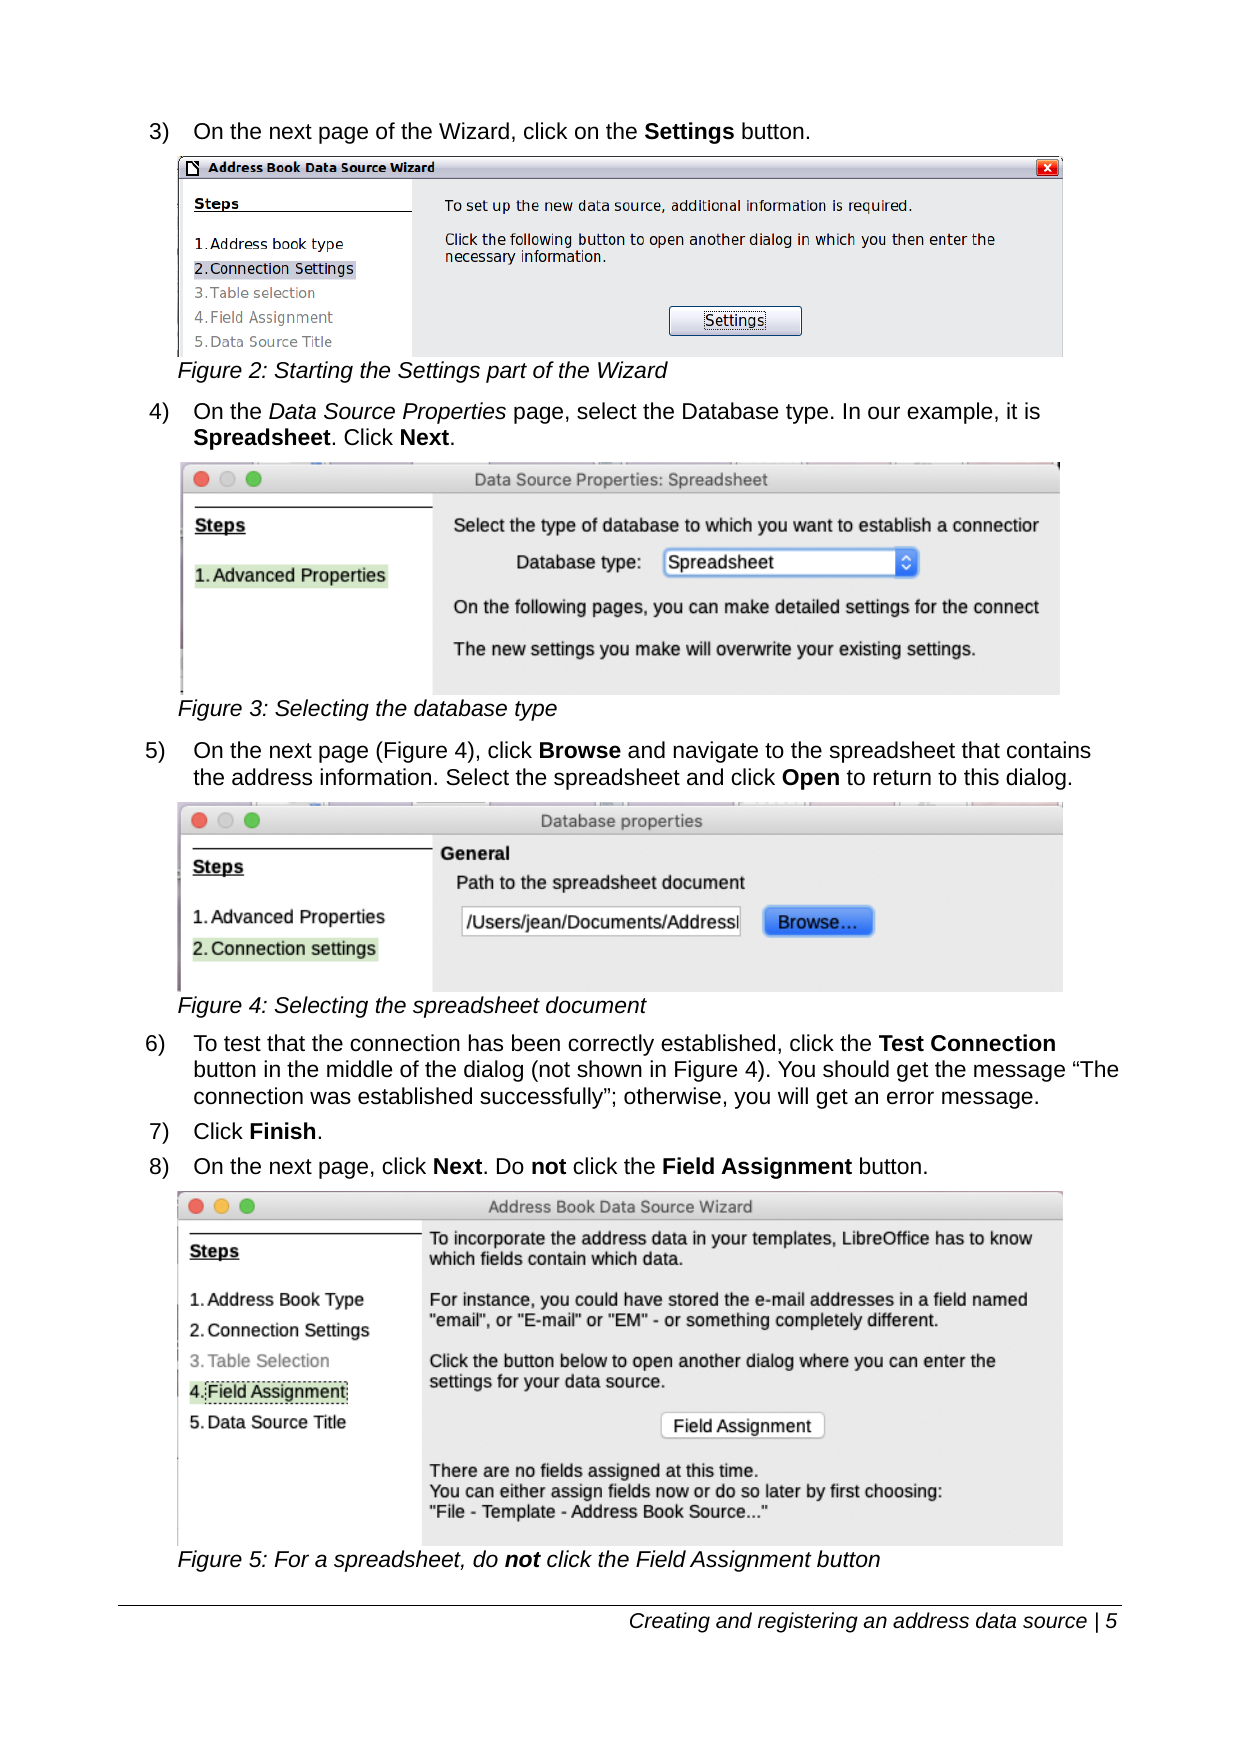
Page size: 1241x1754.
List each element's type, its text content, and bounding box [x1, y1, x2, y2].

list On the next page, click Next. Do not click the Field Assignment button. [169, 1153, 1122, 1179]
text Figure 3: Selecting the database type [178, 462, 1062, 721]
list On the next page of the Wizard, click on the Settings button. [169, 118, 1122, 144]
text Figure 4: Selecting the spreadsheet document [177, 992, 1063, 1018]
list To test that the connection has been correctly established, click the Test Connection button in the middle of the dialog (not shown in Figure 4). You should get the message “The connection was established successfully”; otherwise, you will get an error message. [165, 1030, 1122, 1109]
list On the Data Source Properties page, select the Database type. In our example, it is Spreadsheet. Click Next. [169, 398, 1122, 451]
picture [180, 462, 1060, 695]
picture [177, 802, 1063, 992]
picture [177, 1191, 1063, 1546]
list On the next page (Figure 4), click Browse and navigate to the spreadsheet that contains the address information. Select the spreadsheet and click Open to return to this dialog. [165, 737, 1122, 790]
text Figure 2: Starting the Settings part of the Wizard [177, 357, 1063, 383]
text Figure 5: For a spreadsheet, do not click the Field Assignment button [177, 1546, 1063, 1572]
list Click Finish. [169, 1118, 1122, 1144]
picture [177, 156, 1063, 357]
